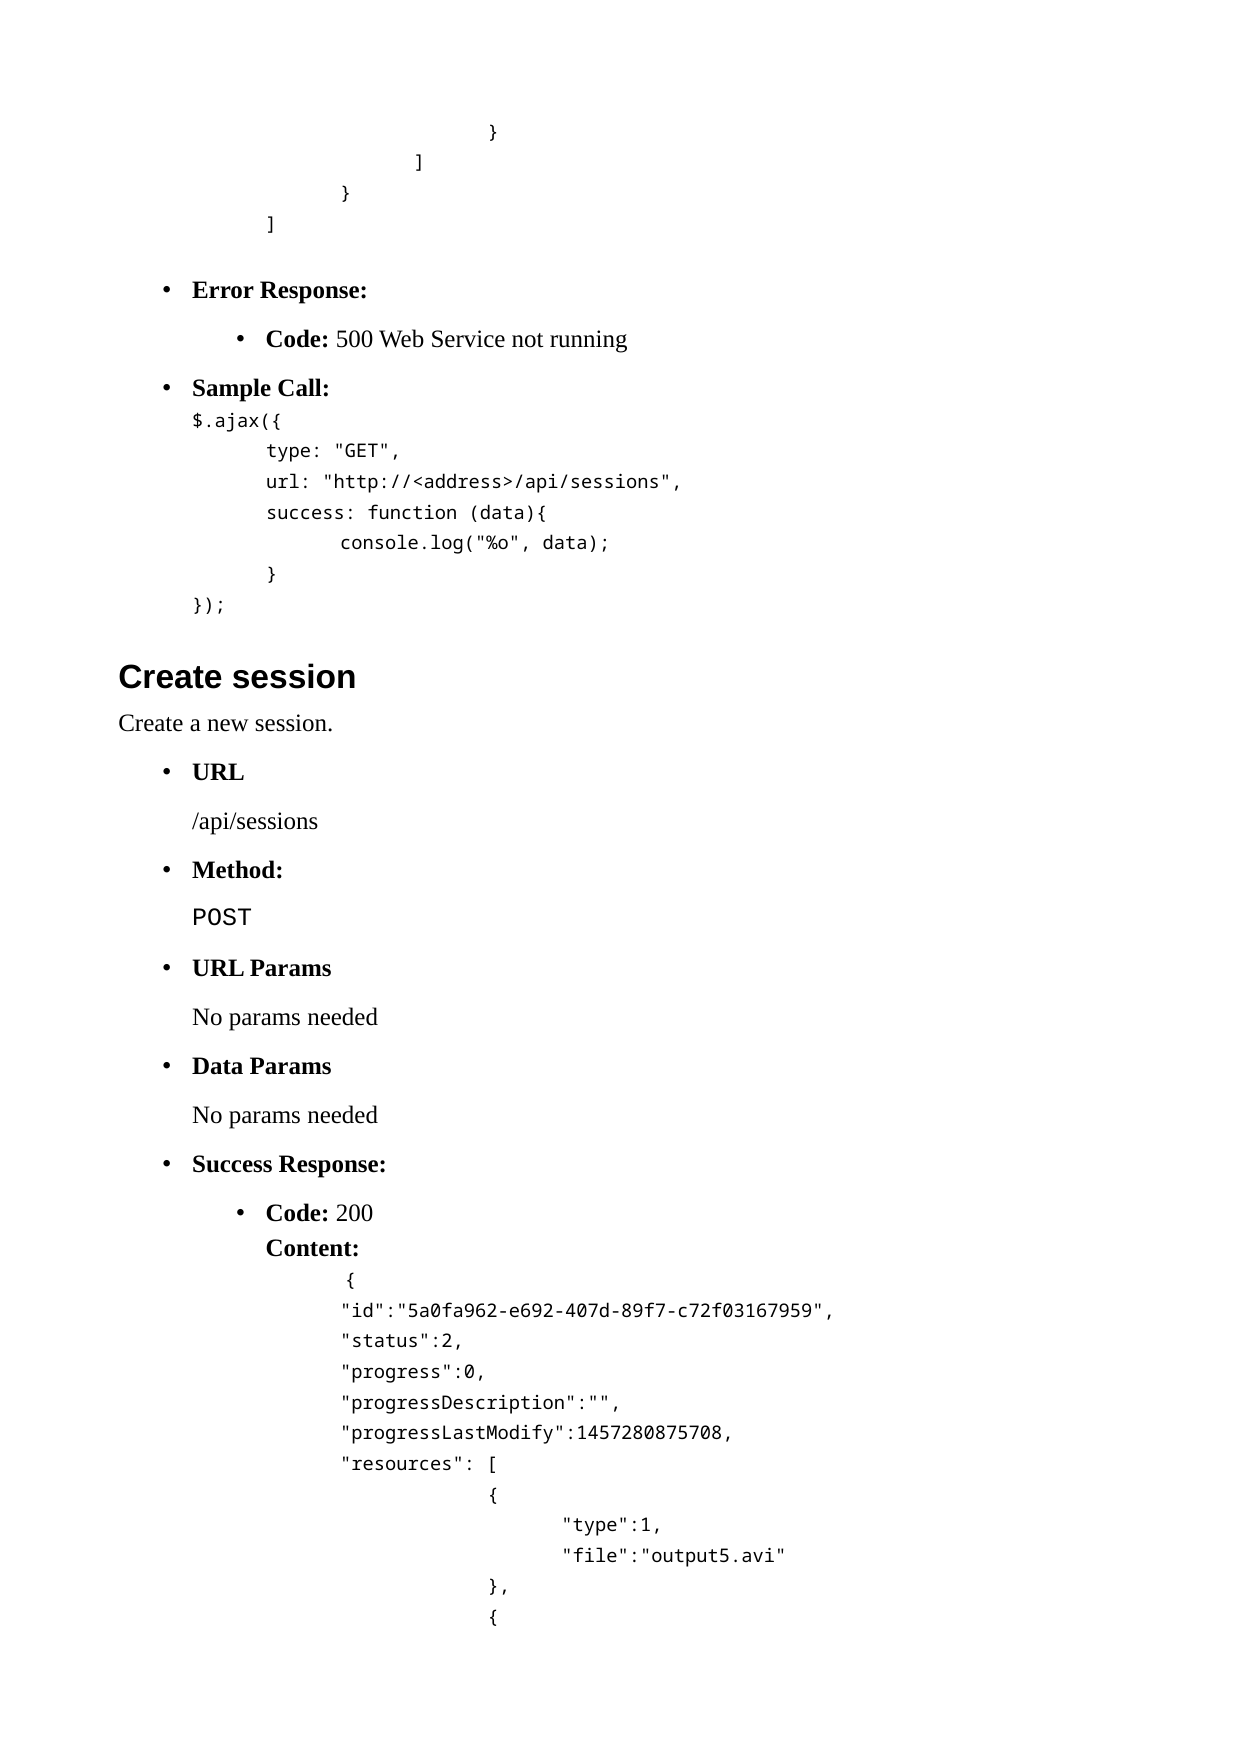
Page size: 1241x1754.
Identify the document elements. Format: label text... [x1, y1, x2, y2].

list Sample Call: $.ajax({ type: "GET", url: "http://<address>/api/sessions", success: function (data){ console.log("%o", data); } }); [162, 373, 1122, 616]
list Code: 500 Web Service not running [236, 324, 1122, 353]
list Data Params [162, 1051, 1122, 1080]
list URL [162, 757, 1122, 786]
list Code: 200 Content: { "id":"5a0fa962-e692-407d-89f7-c72f03167959", "status":2, "progress":0, "progressDescription":"", "progressLastModify":1457280875708, "resources": [ { "type":1, "file":"output5.avi" }, { [236, 1198, 1122, 1629]
subtitle Create session [118, 657, 1122, 696]
list URL Params [162, 953, 1122, 982]
text Create a new session. [118, 708, 1122, 737]
list Error Response: [162, 275, 1122, 304]
list Method: [162, 855, 1122, 884]
list No params needed [162, 1002, 1122, 1031]
list /api/sessions [162, 806, 1122, 835]
list } ] } ] [236, 118, 1122, 236]
list Success Response: [162, 1149, 1122, 1178]
list POST [162, 904, 1122, 933]
list No params needed [162, 1100, 1122, 1129]
